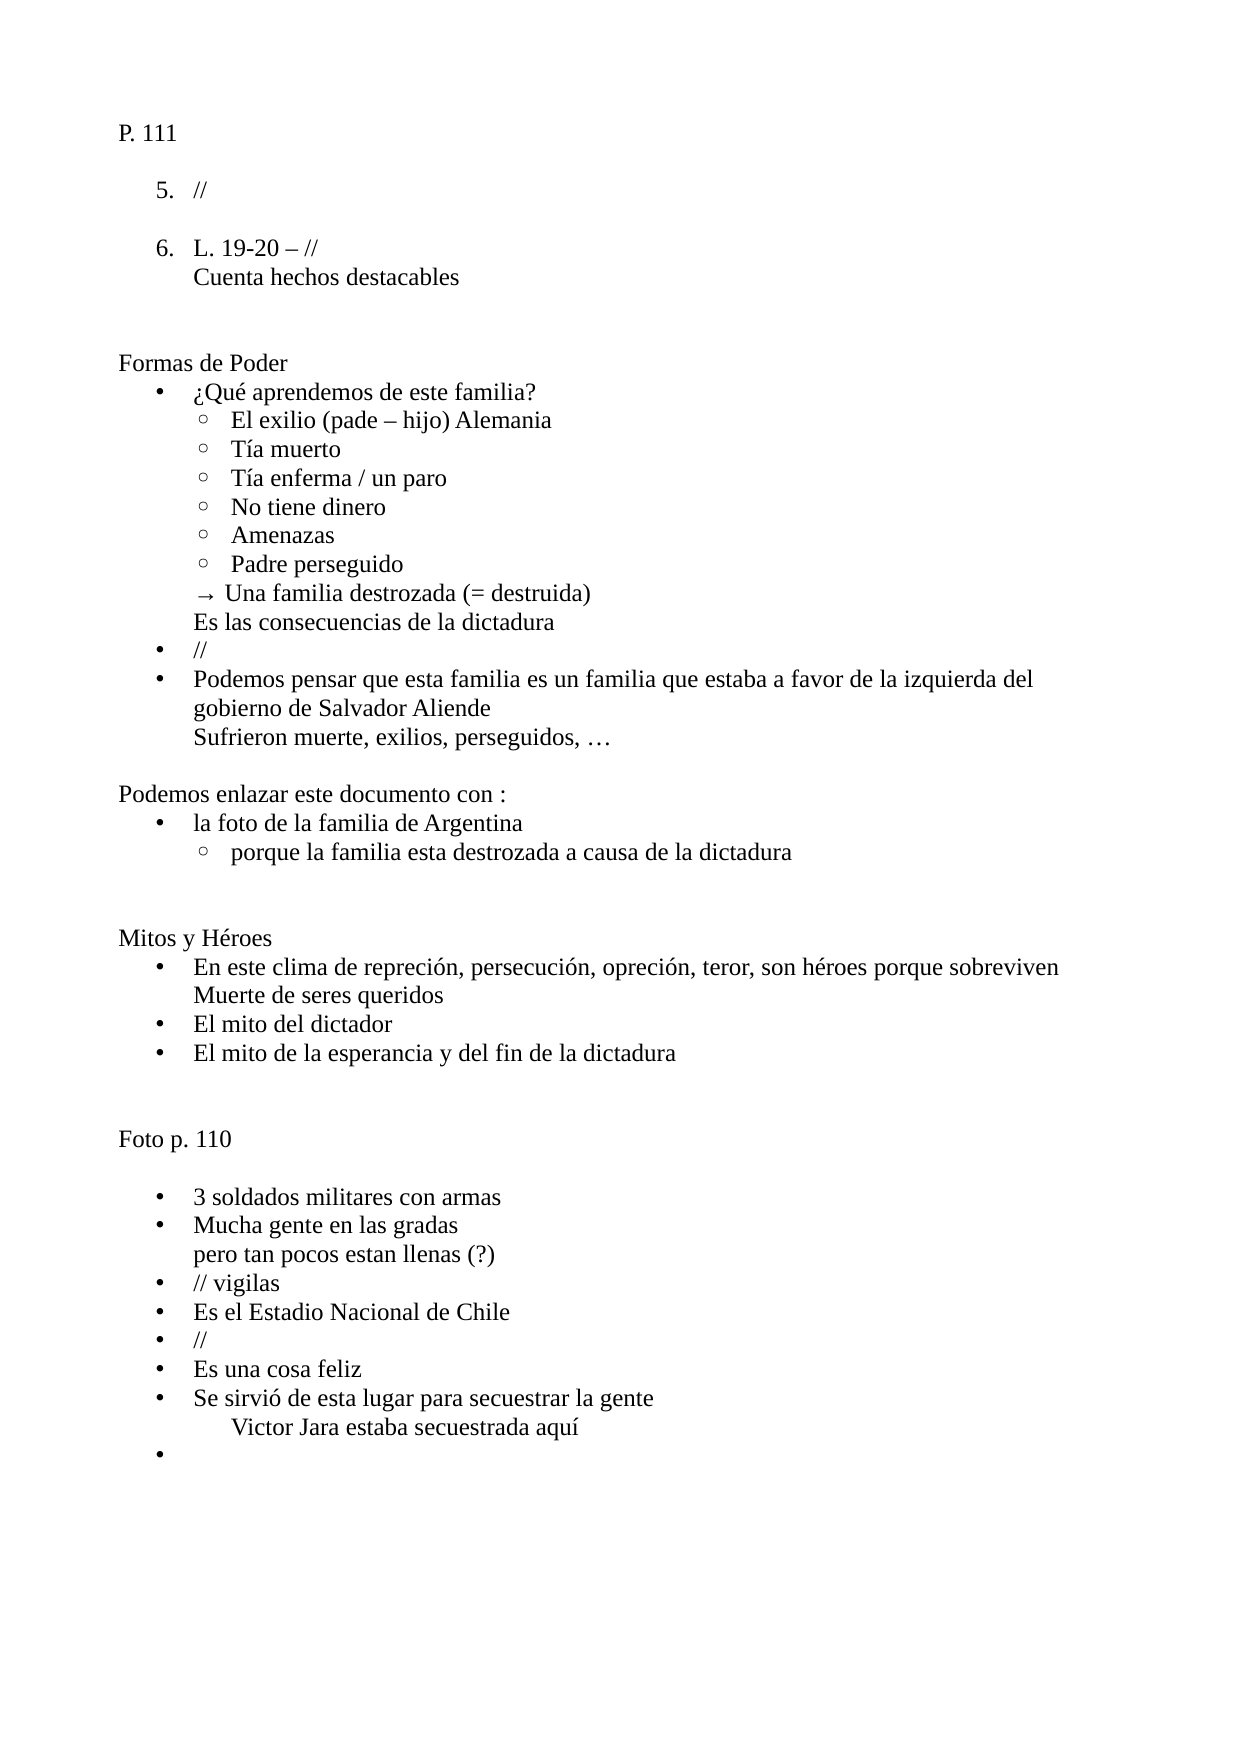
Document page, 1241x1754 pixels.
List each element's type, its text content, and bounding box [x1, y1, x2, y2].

text P. 111 [118, 118, 1122, 147]
list porque la familia esta destrozada a causa de la dictadura [193, 837, 1122, 866]
list pero tan pocos estan llenas (?) [156, 1239, 1122, 1268]
list ¿Qué aprendemos de este familia? [156, 377, 1122, 406]
list Tía muerto [193, 434, 1122, 463]
list En este clima de repreción, persecución, opreción, teror, son héroes porque sobreviven [156, 952, 1122, 981]
list El mito del dictador [156, 1009, 1122, 1038]
list Mucha gente en las gradas [156, 1211, 1122, 1239]
list // [156, 1326, 1122, 1354]
list → Una familia destrozada (= destruida) [156, 578, 1122, 607]
list // [156, 176, 1122, 204]
list Sufrieron muerte, exilios, perseguidos, … [156, 722, 1122, 751]
list // vigilas [156, 1268, 1122, 1297]
list Es el Estadio Nacional de Chile [156, 1297, 1122, 1326]
list Es una cosa feliz [156, 1354, 1122, 1383]
list El exilio (pade – hijo) Alemania [193, 406, 1122, 434]
list Se sirvió de esta lugar para secuestrar la gente [156, 1383, 1122, 1412]
list El mito de la esperancia y del fin de la dictadura [156, 1038, 1122, 1067]
list // [156, 636, 1122, 664]
text Mitos y Héroes [118, 923, 1122, 952]
list 3 soldados militares con armas [156, 1182, 1122, 1211]
list Cuenta hechos destacables [156, 262, 1122, 291]
list Victor Jara estaba secuestrada aquí [193, 1412, 1122, 1441]
list No tiene dinero [193, 492, 1122, 521]
list la foto de la familia de Argentina [156, 808, 1122, 837]
list Tía enferma / un paro [193, 463, 1122, 492]
text Podemos enlazar este documento con : [118, 779, 1122, 808]
list Padre perseguido [193, 549, 1122, 578]
list Podemos pensar que esta familia es un familia que estaba a favor de la izquierda del gobierno de Salvador Aliende [156, 664, 1122, 722]
text Foto p. 110 [118, 1124, 1122, 1153]
list Es las consecuencias de la dictadura [156, 607, 1122, 636]
list Amenazas [193, 521, 1122, 549]
text Formas de Poder [118, 348, 1122, 377]
list L. 19-20 – // [156, 233, 1122, 262]
list Muerte de seres queridos [156, 981, 1122, 1009]
